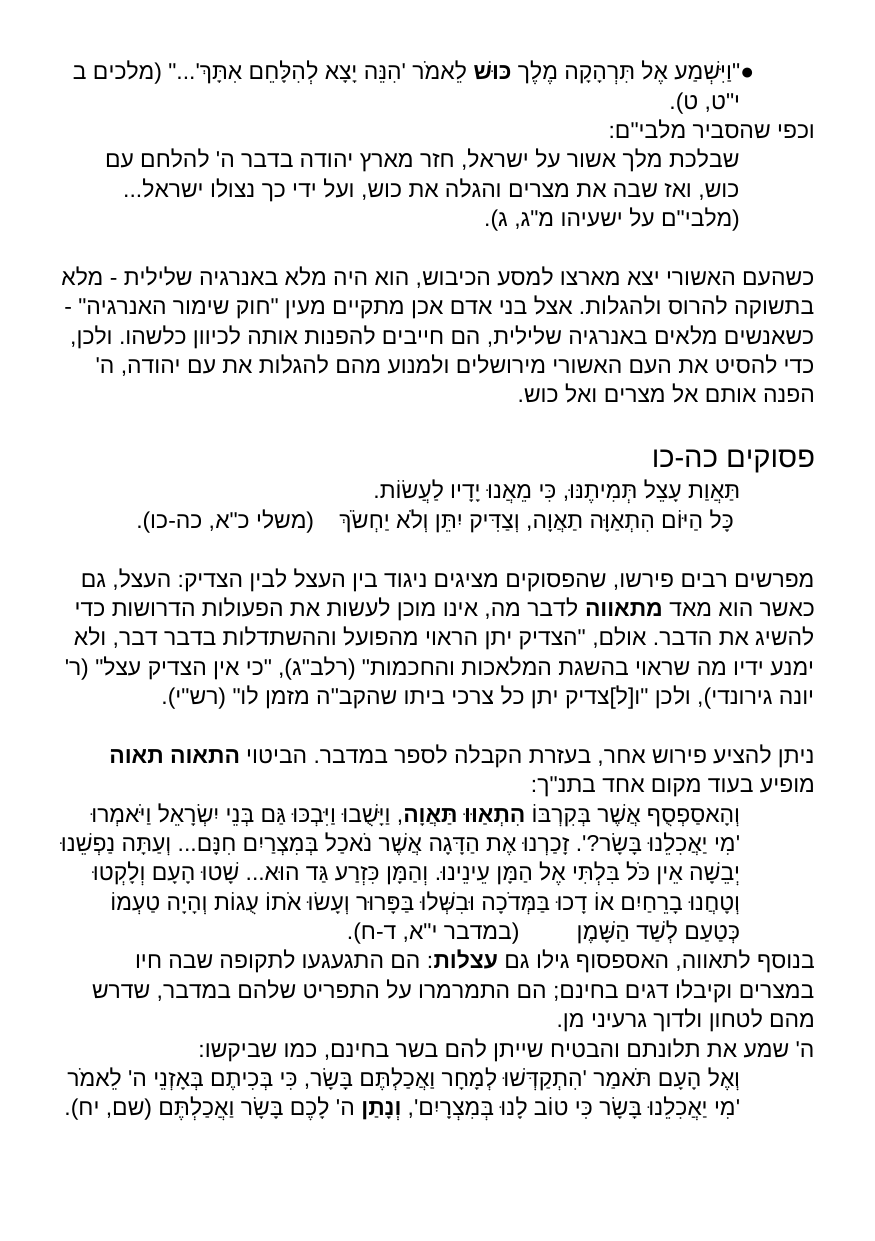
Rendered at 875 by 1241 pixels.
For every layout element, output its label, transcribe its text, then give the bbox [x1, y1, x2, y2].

text וכפי שהסביר מלבי"ם: [59, 118, 815, 143]
text בנוסף לתאווה, האספסוף גילו גם עצלות: הם התגעגעו לתקופה שבה חיו במצרים וקיבלו דגים בחינם; הם התמרמרו על התפריט שלהם במדבר, שדרש מהם לטחון ולדוך גרעיני מן. [59, 948, 815, 1033]
text כשהעם האשורי יצא מארצו למסע הכיבוש, הוא היה מלא באנרגיה שלילית - מלא בתשוקה להרוס ולהגלות. אצל בני אדם אכן מתקיים מעין "חוק שימור האנרגיה" - כשאנשים מלאים באנרגיה שלילית, הם חייבים להפנות אותה לכיוון כלשהו. ולכן, כדי להסיט את העם האשורי מירושלים ולמנוע מהם להגלות את עם יהודה, ה' הפנה אותם אל מצרים ואל כוש. [59, 264, 815, 408]
list "וַיִּשְׁמַע אֶל תִּרְהָקָה מֶלֶך כּוּשׁ לֵאמֹר 'הִנֵּה יָצָא לְהִלָּחֵם אִתָּךְ'..." (מלכים ב י"ט, ט). [59, 59, 778, 114]
text כָּל הַיּוֹם הִתְאַוָּה תַאֲוָה, וְצַדִּיק יִתֵּן וְלֹא יַחְשֹׂךְ (משלי כ"א, כה-כו). [59, 508, 740, 533]
text מפרשים רבים פירשו, שהפסוקים מציגים ניגוד בין העצל לבין הצדיק: העצל, גם כאשר הוא מאד מתאווה לדבר מה, אינו מוכן לעשות את הפעולות הדרושות כדי להשיג את הדבר. אולם, "הצדיק יתן הראוי מהפועל וההשתדלות בדבר דבר, ולא ימנע ידיו מה שראוי בהשגת המלאכות והחכמות" (רלב"ג), "כי אין הצדיק עצל" (ר' יונה גירונדי), ולכן "ו[ל]צדיק יתן כל צרכי ביתו שהקב"ה מזמן לו" (רש"י). [59, 566, 815, 709]
text שבלכת מלך אשור על ישראל, חזר מארץ יהודה בדבר ה' להלחם עם כוש, ואז שבה את מצרים והגלה את כוש, ועל ידי כך נצולו ישראל... (מלבי"ם על ישעיהו מ"ג, ג). [59, 147, 740, 231]
text וְהָאסַפְסֻף אֲשֶׁר בְּקִרְבּוֹ הִתְאַוּוּ תַּאֲוָה, וַיָּשֻׁבוּ וַיִּבְכּוּ גַּם בְּנֵי יִשְׂרָאֵל וַיֹּאמְרוּ 'מִי יַאֲכִלֵנוּ בָּשָׂר?'. זָכַרְנוּ אֶת הַדָּגָה אֲשֶׁר נֹאכַל בְּמִצְרַיִם חִנָּם... וְעַתָּה נַפְשֵׁנוּ יְבֵשָׁה אֵין כֹּל בִּלְתִּי אֶל הַמָּן עֵינֵינוּ. וְהַמָּן כִּזְרַע גַּד הוּא... שָׁטוּ הָעָם וְלָקְטוּ וְטָחֲנוּ בָרֵחַיִם אוֹ דָכוּ בַּמְּדֹכָה וּבִשְּׁלוּ בַּפָּרוּר וְעָשׂוּ אֹתוֹ עֻגוֹת וְהָיָה טַעְמוֹ כְּטַעַם לְשַׁד הַשָּׁמֶן (במדבר י"א, ד-ח). [59, 801, 740, 944]
text וְאֶל הָעָם תֹּאמַר 'הִתְקַדְּשׁוּ לְמָחָר וַאֲכַלְתֶּם בָּשָׂר, כִּי בְּכִיתֶם בְּאָזְנֵי ה' לֵאמֹר 'מִי יַאֲכִלֵנוּ בָּשָׂר כִּי טוֹב לָנוּ בְּמִצְרָיִם', וְנָתַן ה' לָכֶם בָּשָׂר וַאֲכַלְתֶּם (שם, יח). [59, 1066, 740, 1121]
text ה' שמע את תלונתם והבטיח שייתן להם בשר בחינם, כמו שביקשו: [59, 1036, 815, 1062]
text תַּאֲוַת עָצֵל תְּמִיתֶנּוּ, כִּי מֵאֲנוּ יָדָיו לַעֲשׂוֹת. [59, 478, 740, 504]
text ניתן להציע פירוש אחר, בעזרת הקבלה לספר במדבר. הביטוי התאוה תאוה מופיע בעוד מקום אחד בתנ"ך: [59, 743, 815, 798]
text פסוקים כה-כו [59, 441, 815, 473]
